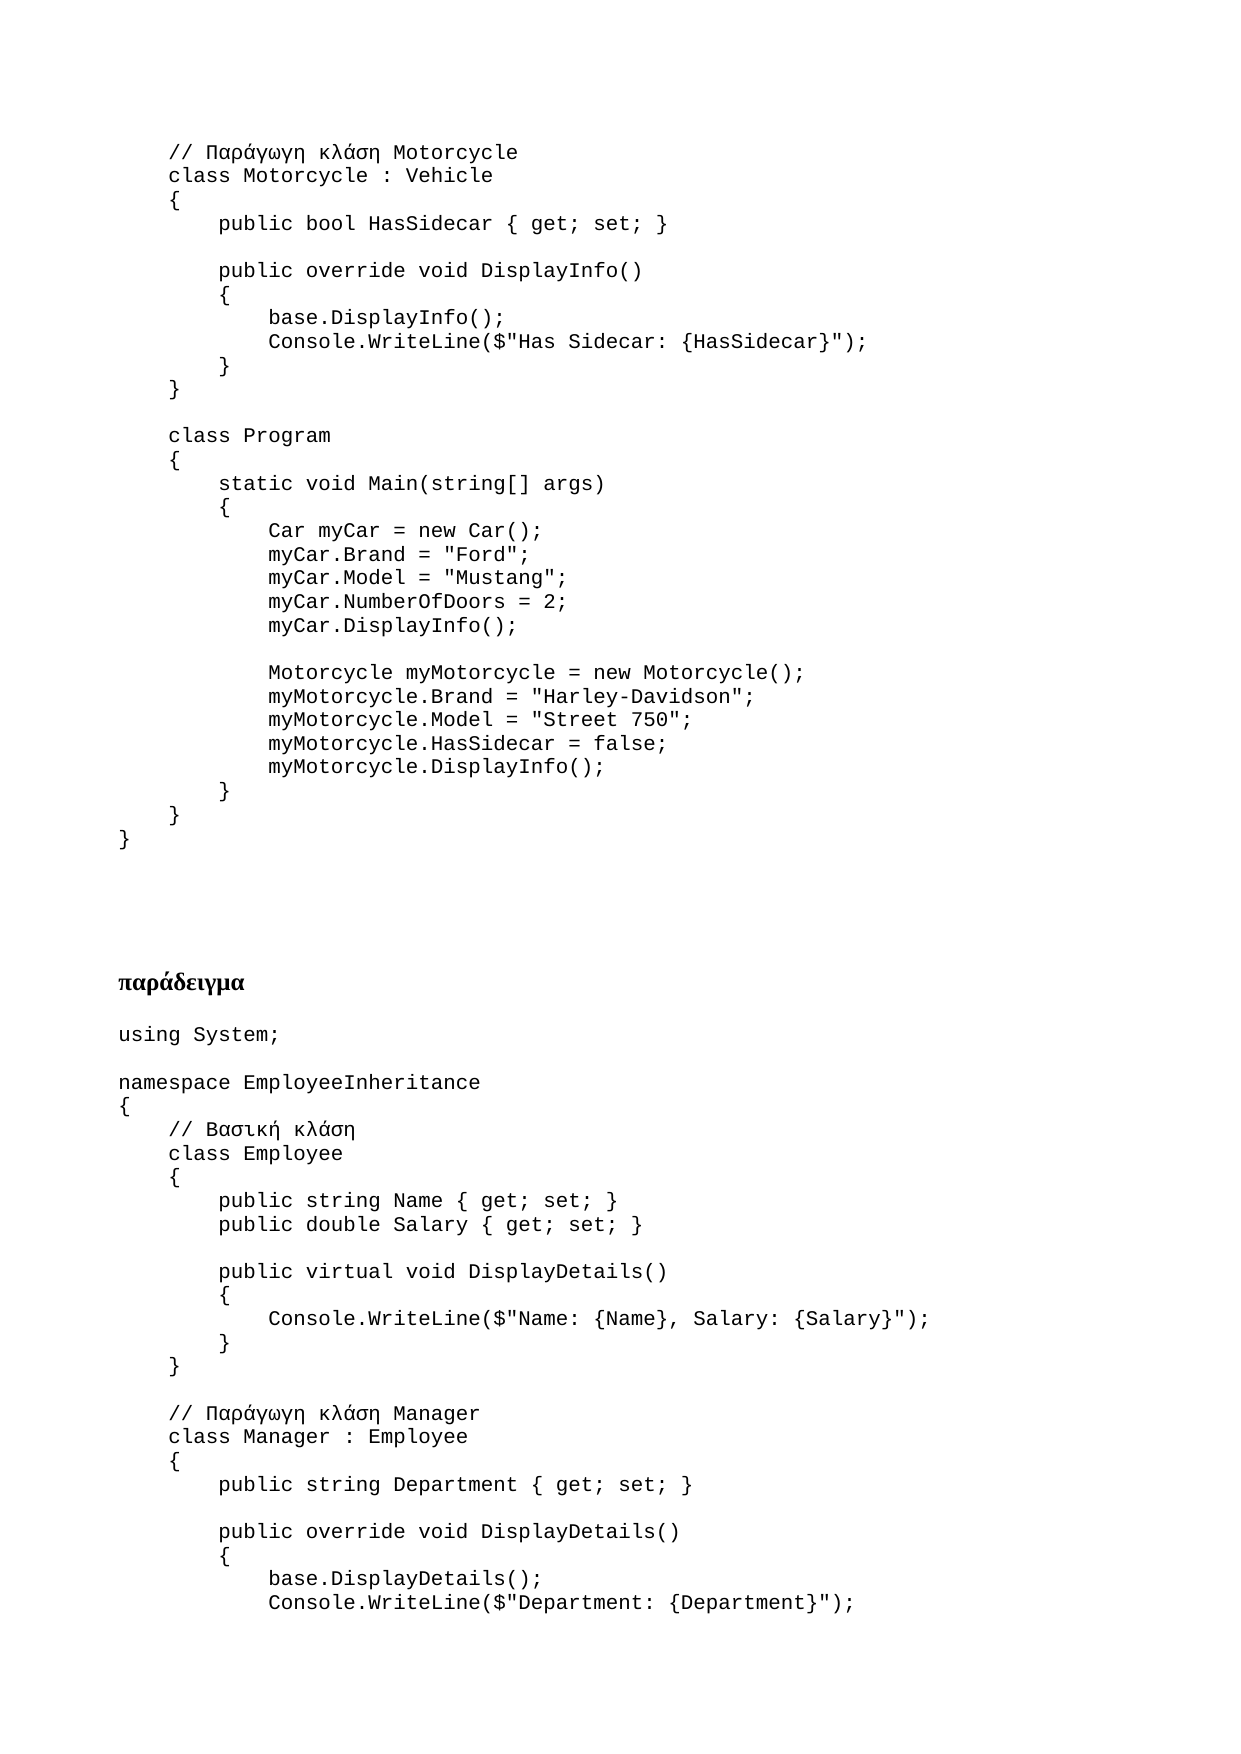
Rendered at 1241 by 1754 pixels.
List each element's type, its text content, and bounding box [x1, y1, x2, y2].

text static void Main(string[] args) [118, 473, 1122, 496]
text Motorcycle myMotorcycle = new Motorcycle(); [118, 662, 1122, 686]
text { [118, 496, 1122, 520]
text myCar.DisplayInfo(); [118, 615, 1122, 638]
text } [118, 1355, 1122, 1379]
text public virtual void DisplayDetails() [118, 1261, 1122, 1284]
text class Program [118, 426, 1122, 449]
text class Motorcycle : Vehicle [118, 165, 1122, 189]
text // Παράγωγη κλάση Motorcycle [118, 142, 1122, 165]
text using System; [118, 1024, 1122, 1048]
text class Manager : Employee [118, 1426, 1122, 1450]
text } [118, 378, 1122, 402]
text { [118, 449, 1122, 473]
text public string Department { get; set; } [118, 1474, 1122, 1497]
text myMotorcycle.HasSidecar = false; [118, 733, 1122, 757]
text Car myCar = new Car(); [118, 520, 1122, 544]
text { [118, 1284, 1122, 1308]
text { [118, 1166, 1122, 1190]
text { [118, 1095, 1122, 1119]
text myMotorcycle.Model = "Street 750"; [118, 709, 1122, 733]
text Console.WriteLine($"Has Sidecar: {HasSidecar}"); [118, 331, 1122, 354]
text myCar.NumberOfDoors = 2; [118, 591, 1122, 615]
text } [118, 354, 1122, 378]
text public bool HasSidecar { get; set; } [118, 213, 1122, 236]
text class Employee [118, 1143, 1122, 1166]
text { [118, 1544, 1122, 1568]
text { [118, 284, 1122, 307]
text myCar.Model = "Mustang"; [118, 567, 1122, 591]
text παράδειγμα [118, 967, 1122, 996]
text } [118, 827, 1122, 851]
text base.DisplayDetails(); [118, 1568, 1122, 1592]
text Console.WriteLine($"Name: {Name}, Salary: {Salary}"); [118, 1308, 1122, 1332]
text // Βασική κλάση [118, 1119, 1122, 1143]
text { [118, 1450, 1122, 1474]
text public string Name { get; set; } [118, 1190, 1122, 1213]
text base.DisplayInfo(); [118, 307, 1122, 331]
text namespace EmployeeInheritance [118, 1072, 1122, 1095]
text } [118, 804, 1122, 827]
text myCar.Brand = "Ford"; [118, 544, 1122, 567]
text // Παράγωγη κλάση Manager [118, 1403, 1122, 1426]
text { [118, 189, 1122, 213]
text } [118, 1332, 1122, 1355]
text myMotorcycle.Brand = "Harley-Davidson"; [118, 686, 1122, 709]
text } [118, 780, 1122, 804]
text public override void DisplayInfo() [118, 260, 1122, 284]
text public double Salary { get; set; } [118, 1213, 1122, 1237]
text myMotorcycle.DisplayInfo(); [118, 757, 1122, 780]
text Console.WriteLine($"Department: {Department}"); [118, 1592, 1122, 1616]
text public override void DisplayDetails() [118, 1521, 1122, 1544]
